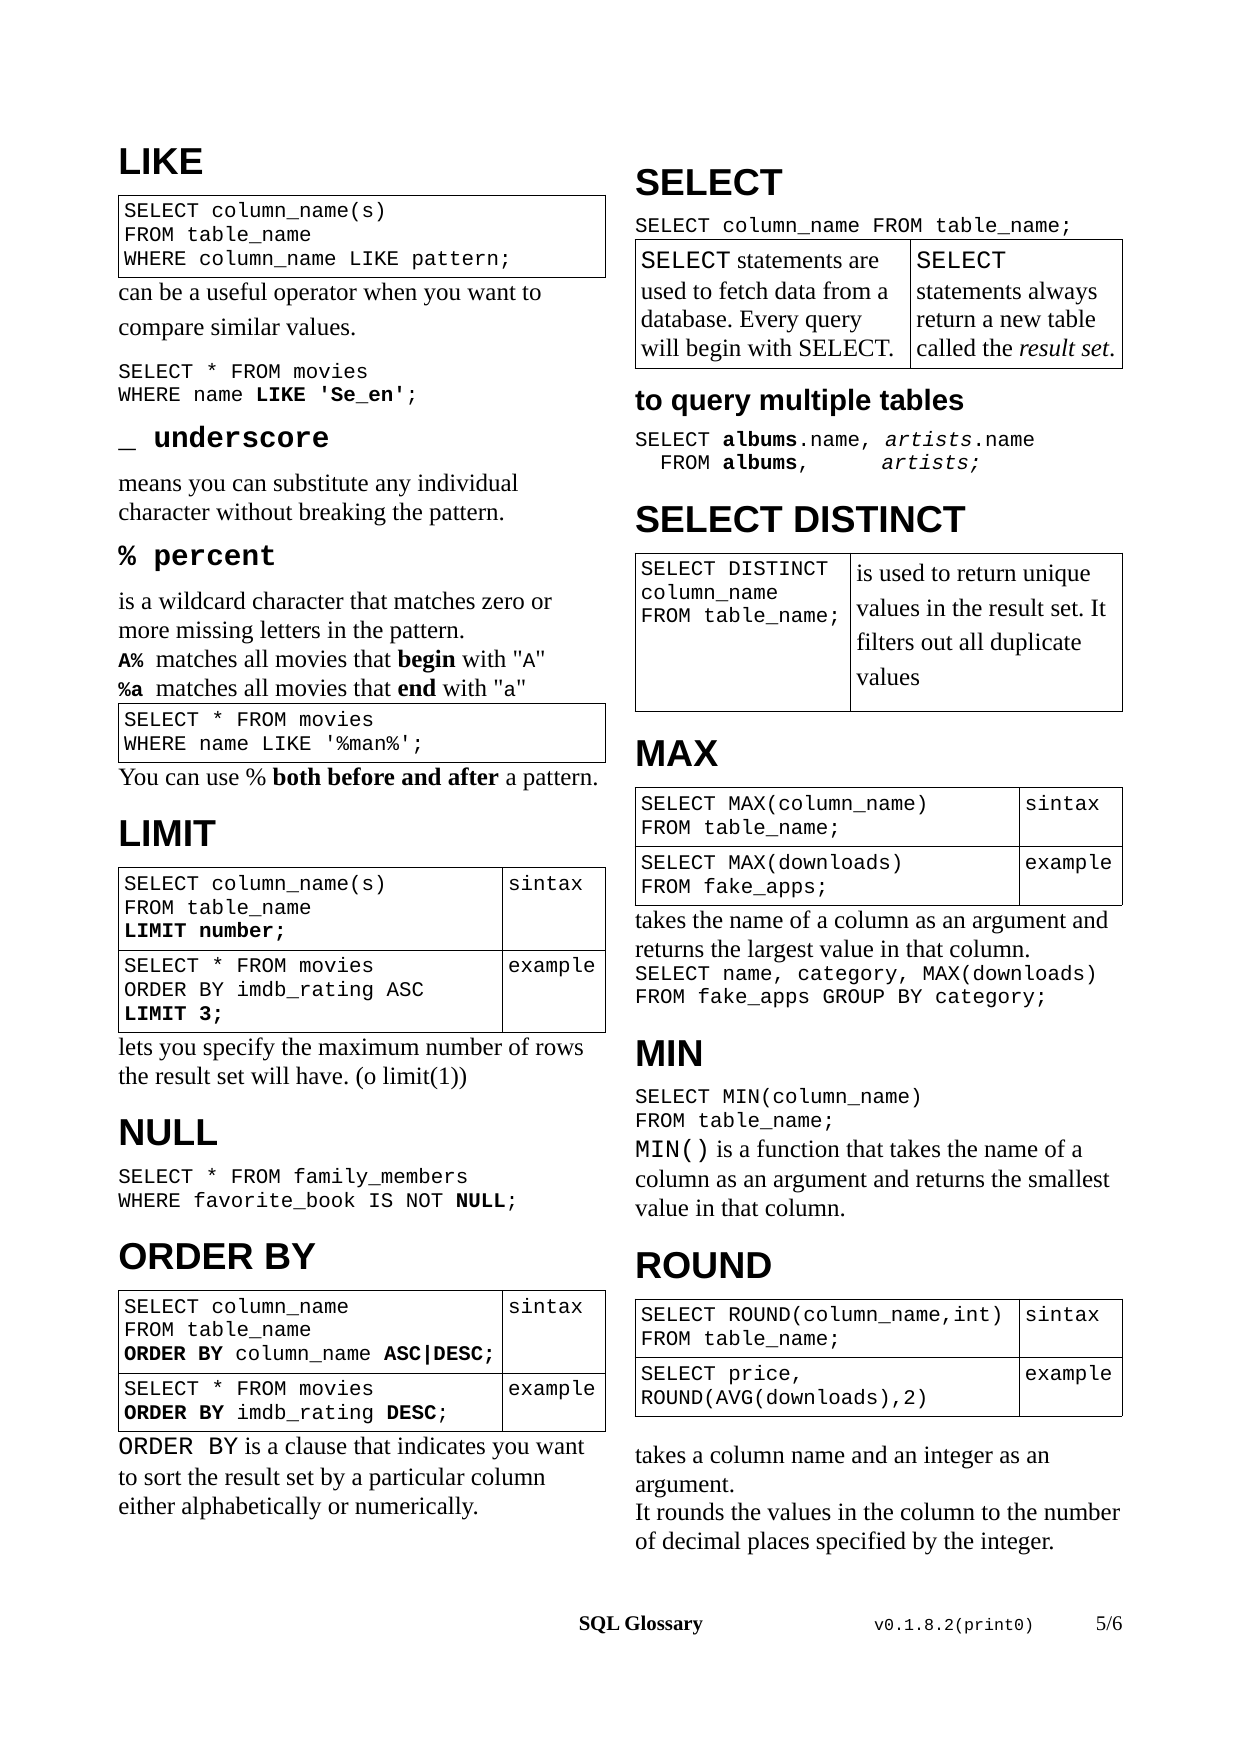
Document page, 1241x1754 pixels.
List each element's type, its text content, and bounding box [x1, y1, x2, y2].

subtitle SELECT [635, 160, 1122, 203]
table_cell example [503, 1374, 605, 1431]
text WHERE name LIKE 'Se_en'; [118, 384, 605, 408]
text takes a column name and an integer as an argument. [635, 1440, 1122, 1497]
subtitle SELECT DISTINCT [635, 497, 1122, 540]
subtitle NULL [118, 1111, 605, 1154]
subtitle % percent [118, 541, 605, 574]
table_header SELECT column_name(s) FROM table_name WHERE column_name LIKE pattern; [119, 196, 605, 277]
table_cell example [503, 951, 605, 1032]
subtitle LIKE [118, 139, 605, 182]
table_cell SELECT * FROM movies ORDER BY imdb_rating DESC; [119, 1374, 502, 1431]
table_header is used to return unique values in the result set. It filters out all duplicate values [851, 554, 1122, 711]
text WHERE favorite_book IS NOT NULL; [118, 1190, 605, 1213]
text SELECT column_name FROM table_name; [635, 215, 1122, 239]
text is a wildcard character that matches zero or more missing letters in the pattern. [118, 586, 605, 644]
text means you can substitute any individual character without breaking the pattern. [118, 468, 605, 526]
text FROM table_name; [635, 1110, 1122, 1134]
table_header SELECT statements are used to fetch data from a database. Every query will begin with SELECT. [636, 240, 910, 368]
text SELECT albums.name, artists.name [635, 429, 1122, 452]
text MIN() is a function that takes the name of a column as an argument and returns the smallest value in that column. [635, 1134, 1122, 1222]
text %a matches all movies that end with "a" [118, 673, 605, 703]
table_header SELECT ROUND(column_name,int) FROM table_name; [636, 1300, 1019, 1357]
table_cell example [1020, 847, 1122, 905]
table_cell SELECT MAX(downloads) FROM fake_apps; [636, 847, 1019, 905]
text can be a useful operator when you want to compare similar values. [118, 278, 605, 340]
text You can use % both before and after a pattern. [118, 763, 605, 791]
table_cell SELECT * FROM movies ORDER BY imdb_rating ASC LIMIT 3; [119, 951, 502, 1032]
table_header sintax [1020, 1300, 1122, 1357]
text It rounds the values in the column to the number of decimal places specified by the integer. [635, 1497, 1122, 1555]
subtitle MIN [635, 1031, 1122, 1074]
text SELECT MIN(column_name) [635, 1086, 1122, 1110]
text SELECT name, category, MAX(downloads) [635, 963, 1122, 986]
text takes the name of a column as an argument and returns the largest value in that column. [635, 906, 1122, 963]
text FROM albums, artists; [635, 452, 1122, 476]
subtitle ROUND [635, 1243, 1122, 1286]
subtitle ORDER BY [118, 1234, 605, 1277]
text ORDER BY is a clause that indicates you want to sort the result set by a particular column either alphabetically or numerically. [118, 1432, 605, 1520]
subtitle LIMIT [118, 812, 605, 855]
subtitle MAX [635, 732, 1122, 775]
subtitle _ underscore [118, 423, 605, 456]
table_header sintax [1020, 788, 1122, 846]
text SELECT * FROM family_members [118, 1166, 605, 1190]
table_cell example [1020, 1358, 1122, 1416]
table_cell SELECT price, ROUND(AVG(downloads),2) [636, 1358, 1019, 1416]
text lets you specify the maximum number of rows the result set will have. (o limit(1)) [118, 1033, 605, 1090]
text FROM fake_apps GROUP BY category; [635, 986, 1122, 1010]
table_header sintax [503, 868, 605, 950]
table_header SELECT * FROM movies WHERE name LIKE '%man%'; [119, 704, 605, 762]
subtitle to query multiple tables [635, 382, 1122, 416]
text A% matches all movies that begin with "A" [118, 644, 605, 673]
table_header SELECT column_name FROM table_name ORDER BY column_name ASC|DESC; [119, 1291, 502, 1372]
table_header sintax [503, 1291, 605, 1372]
table_header SELECT MAX(column_name) FROM table_name; [636, 788, 1019, 846]
table_header SELECT column_name(s) FROM table_name LIMIT number; [119, 868, 502, 950]
table_header SELECT statements always return a new table called the result set. [911, 240, 1122, 368]
table_header SELECT DISTINCT column_name FROM table_name; [636, 554, 850, 711]
text SELECT * FROM movies [118, 361, 605, 384]
